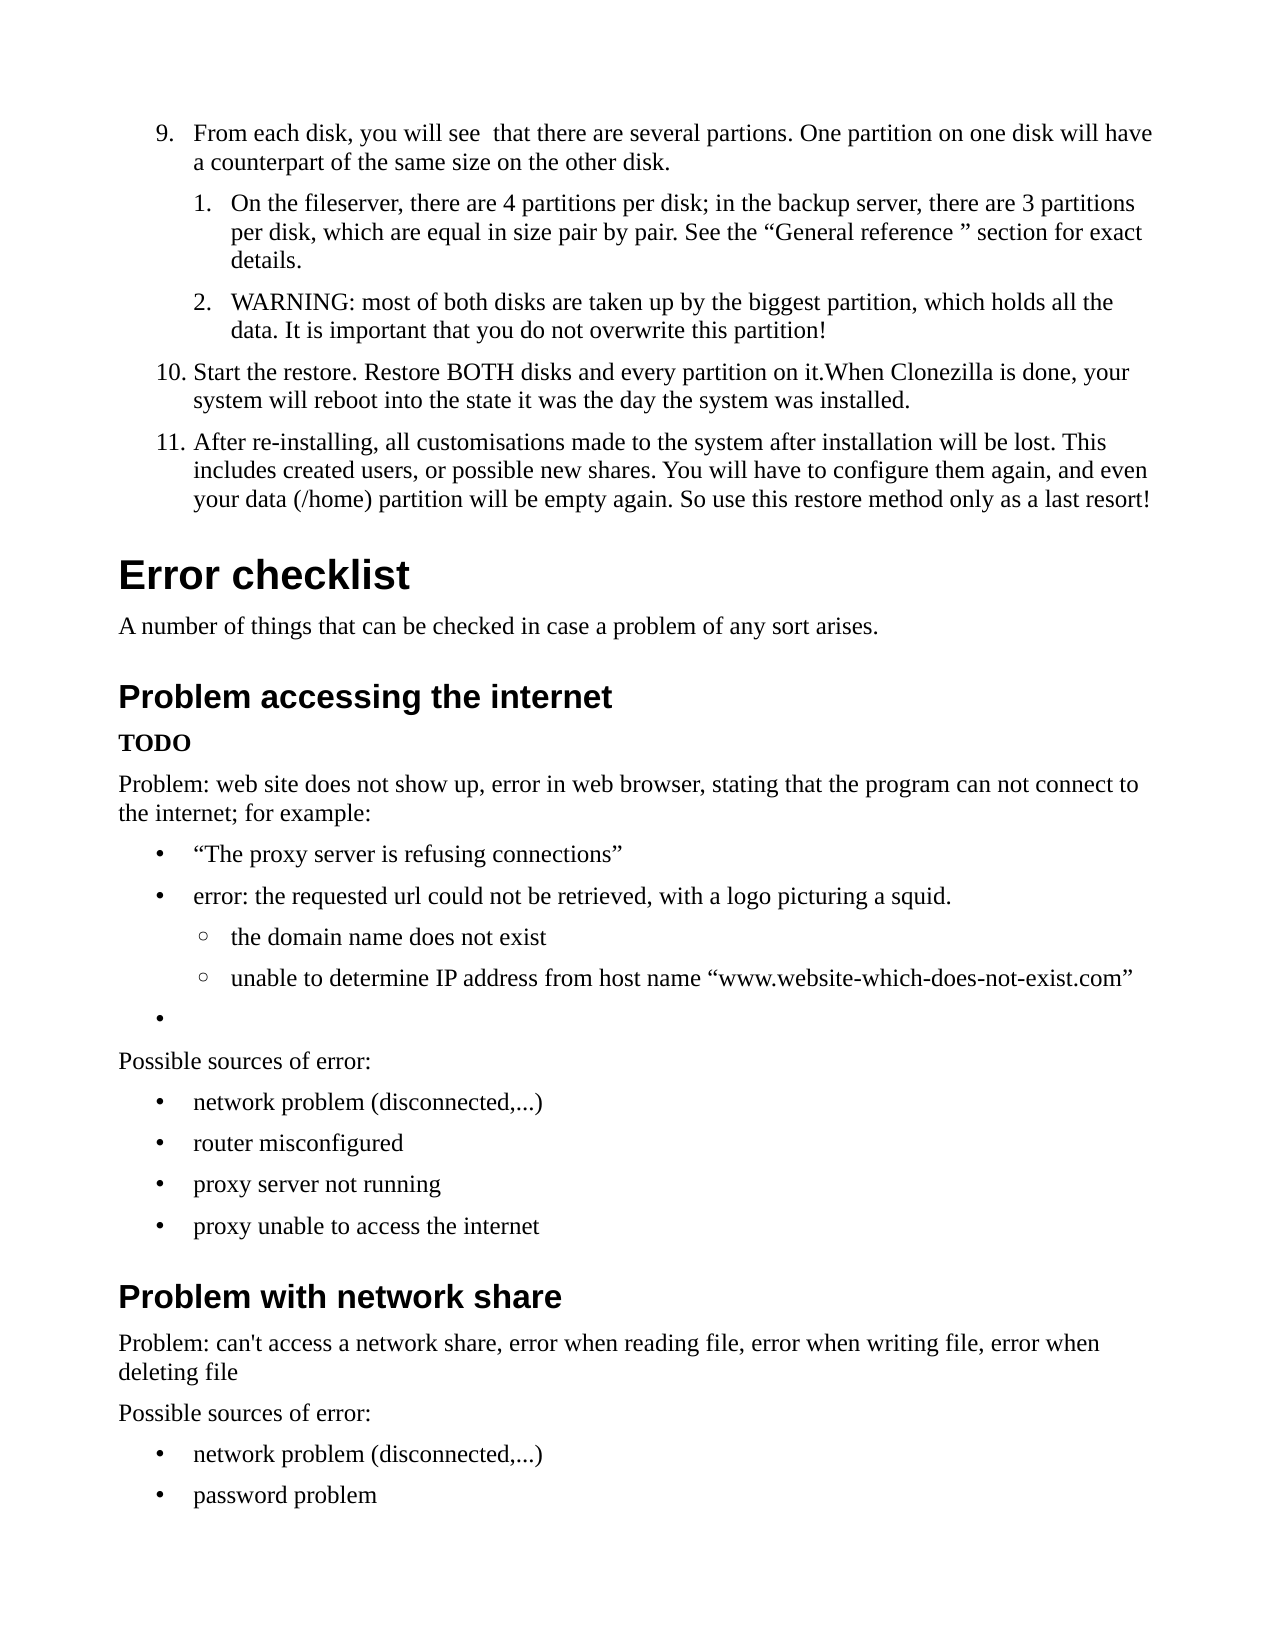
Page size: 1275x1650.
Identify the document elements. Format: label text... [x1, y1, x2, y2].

subtitle Problem accessing the internet [118, 677, 1157, 716]
list “The proxy server is refusing connections” [156, 839, 1157, 868]
list proxy unable to access the internet [156, 1211, 1157, 1239]
text Problem: can't access a network share, error when reading file, error when writing file, error when deleting file [118, 1328, 1157, 1385]
list network problem (disconnected,...) [156, 1087, 1157, 1116]
text A number of things that can be checked in case a problem of any sort arises. [118, 611, 1157, 640]
list On the fileserver, there are 4 partitions per disk; in the backup server, there are 3 partitions per disk, which are equal in size pair by pair. See the “General reference ” section for exact details. [193, 188, 1157, 274]
text Possible sources of error: [118, 1398, 1157, 1427]
list unable to determine IP address from host name “www.website-which-does-not-exist.com” [193, 963, 1157, 992]
list WARNING: most of both disks are taken up by the biggest partition, which holds all the data. It is important that you do not overwrite this partition! [193, 287, 1157, 344]
list router misconfigured [156, 1128, 1157, 1157]
text TODO [118, 728, 1157, 757]
list From each disk, you will see that there are several partions. One partition on one disk will have a counterpart of the same size on the other disk. [156, 118, 1157, 176]
list network problem (disconnected,...) [156, 1439, 1157, 1468]
list password problem [156, 1480, 1157, 1509]
text Problem: web site does not show up, error in web browser, stating that the program can not connect to the internet; for example: [118, 769, 1157, 827]
subtitle Error checklist [118, 551, 1157, 598]
list the domain name does not exist [193, 922, 1157, 951]
list error: the requested url could not be retrieved, with a logo picturing a squid. [156, 881, 1157, 909]
list proxy server not running [156, 1169, 1157, 1198]
list After re-installing, all customisations made to the system after installation will be lost. This includes created users, or possible new shares. You will have to configure them again, and even your data (/home) partition will be empty again. So use this restore method only as a last resort! [156, 427, 1157, 513]
text Possible sources of error: [118, 1046, 1157, 1074]
list Start the restore. Restore BOTH disks and every partition on it.When Clonezilla is done, your system will reboot into the state it was the day the system was installed. [156, 357, 1157, 414]
subtitle Problem with network share [118, 1277, 1157, 1315]
